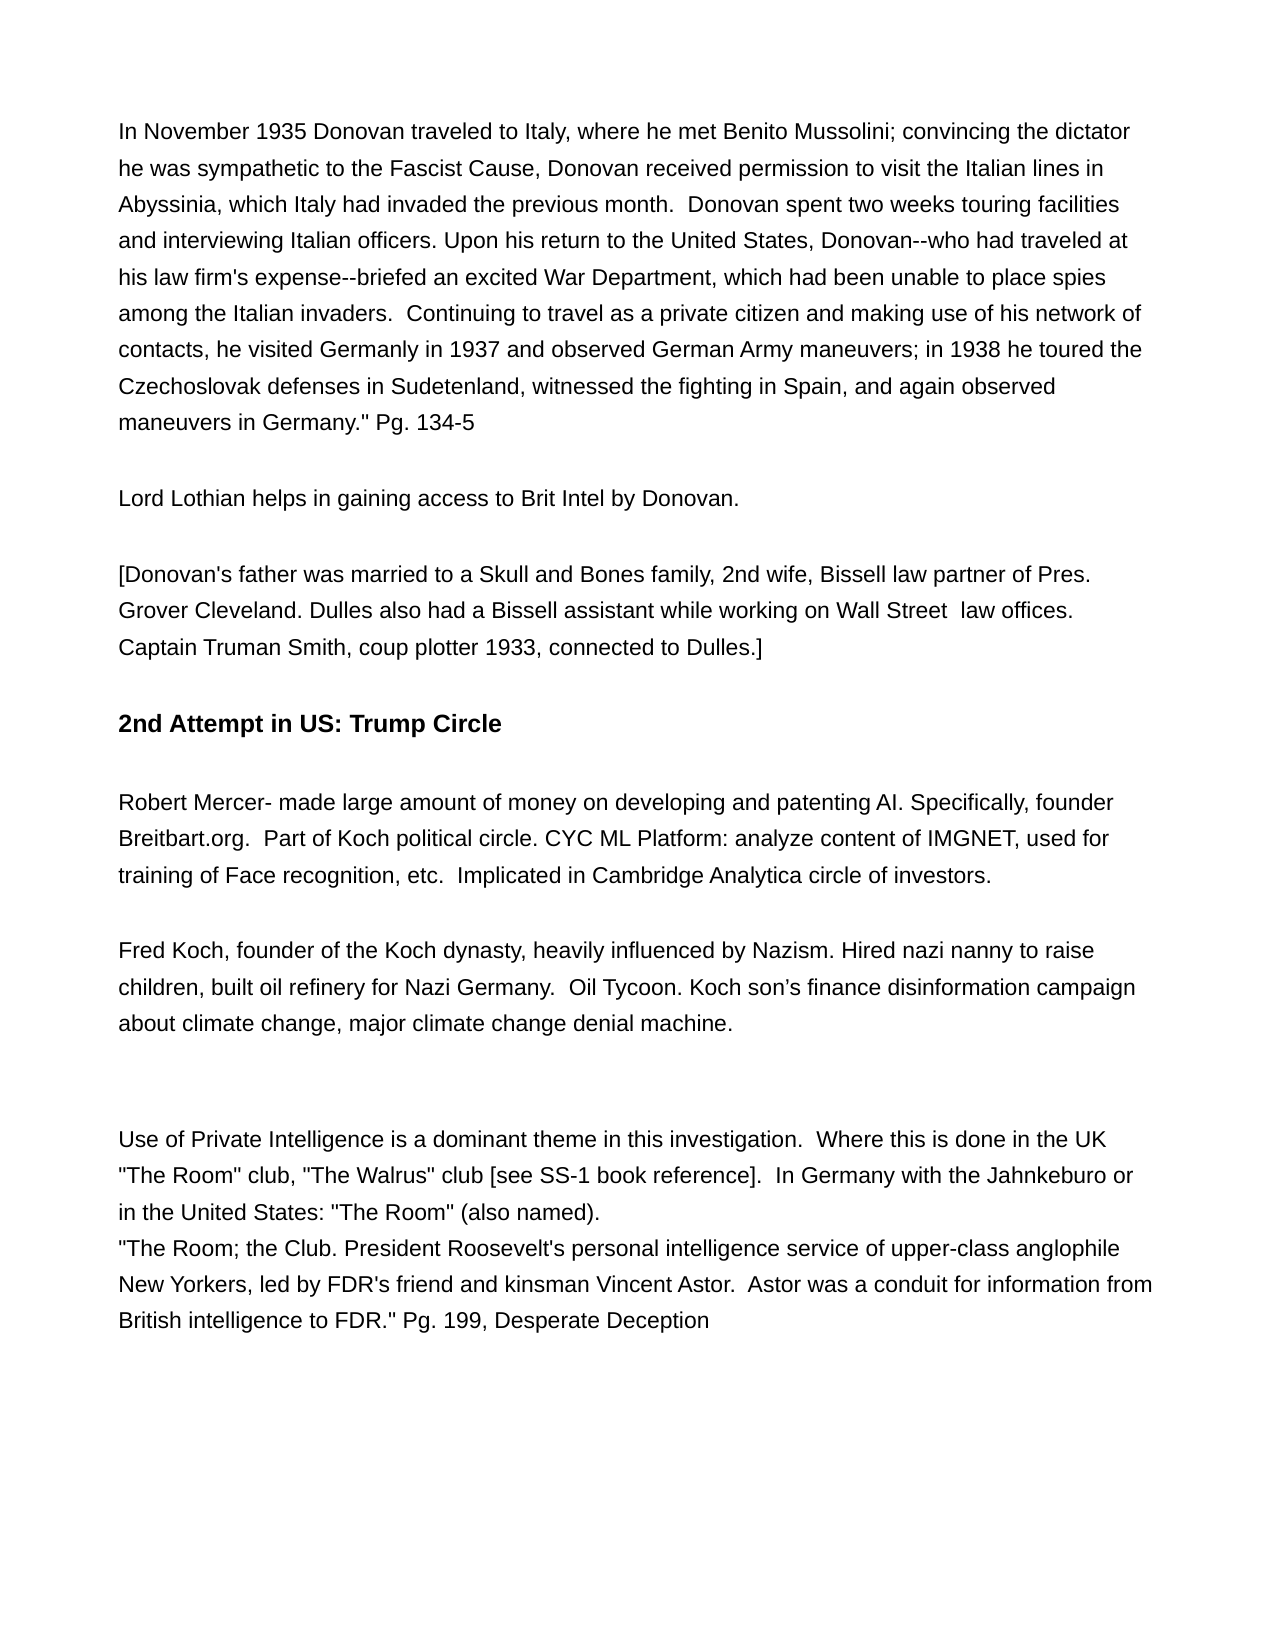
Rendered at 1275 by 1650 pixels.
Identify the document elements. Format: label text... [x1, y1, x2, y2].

text Robert Mercer- made large amount of money on developing and patenting AI. Specifically, founder Breitbart.org. Part of Koch political circle. CYC ML Platform: analyze content of IMGNET, used for training of Face recognition, etc. Implicated in Cambridge Analytica circle of investors. [118, 789, 1157, 888]
text Lord Lothian helps in gaining access to Brit Intel by Donovan. [118, 485, 1157, 511]
text Use of Private Intelligence is a dominant theme in this investigation. Where this is done in the UK "The Room" club, "The Walrus" club [see SS-1 book reference]. In Germany with the Jahnkeburo or in the United States: "The Room" (also named). [118, 1126, 1157, 1225]
text In November 1935 Donovan traveled to Italy, where he met Benito Mussolini; convincing the dictator he was sympathetic to the Fascist Cause, Donovan received permission to visit the Italian lines in Abyssinia, which Italy had invaded the previous month. Donovan spent two weeks touring facilities and interviewing Italian officers. Upon his return to the United States, Donovan--who had traveled at his law firm's expense--briefed an excited War Department, which had been unable to place spies among the Italian invaders. Continuing to travel as a private citizen and making use of his network of contacts, he visited Germanly in 1937 and observed German Army maneuvers; in 1938 he toured the Czechoslovak defenses in Sudetenland, witnessed the fighting in Spain, and again observed maneuvers in Germany." Pg. 134-5 [118, 118, 1157, 435]
text Fred Koch, founder of the Koch dynasty, heavily influenced by Nazism. Hired nazi nanny to raise children, built oil refinery for Nazi Germany. Oil Tycoon. Koch son’s finance disinformation campaign about climate change, major climate change denial machine. [118, 937, 1157, 1037]
text 2nd Attempt in US: Trump Circle [118, 709, 1157, 738]
text [Donovan's father was married to a Skull and Bones family, 2nd wife, Bissell law partner of Pres. Grover Cleveland. Dulles also had a Bissell assistant while working on Wall Street law offices. Captain Truman Smith, coup plotter 1933, connected to Dulles.] [118, 561, 1157, 660]
text "The Room; the Club. President Roosevelt's personal intelligence service of upper-class anglophile New Yorkers, led by FDR's friend and kinsman Vincent Astor. Astor was a conduit for information from British intelligence to FDR." Pg. 199, Desperate Deception [118, 1235, 1157, 1334]
